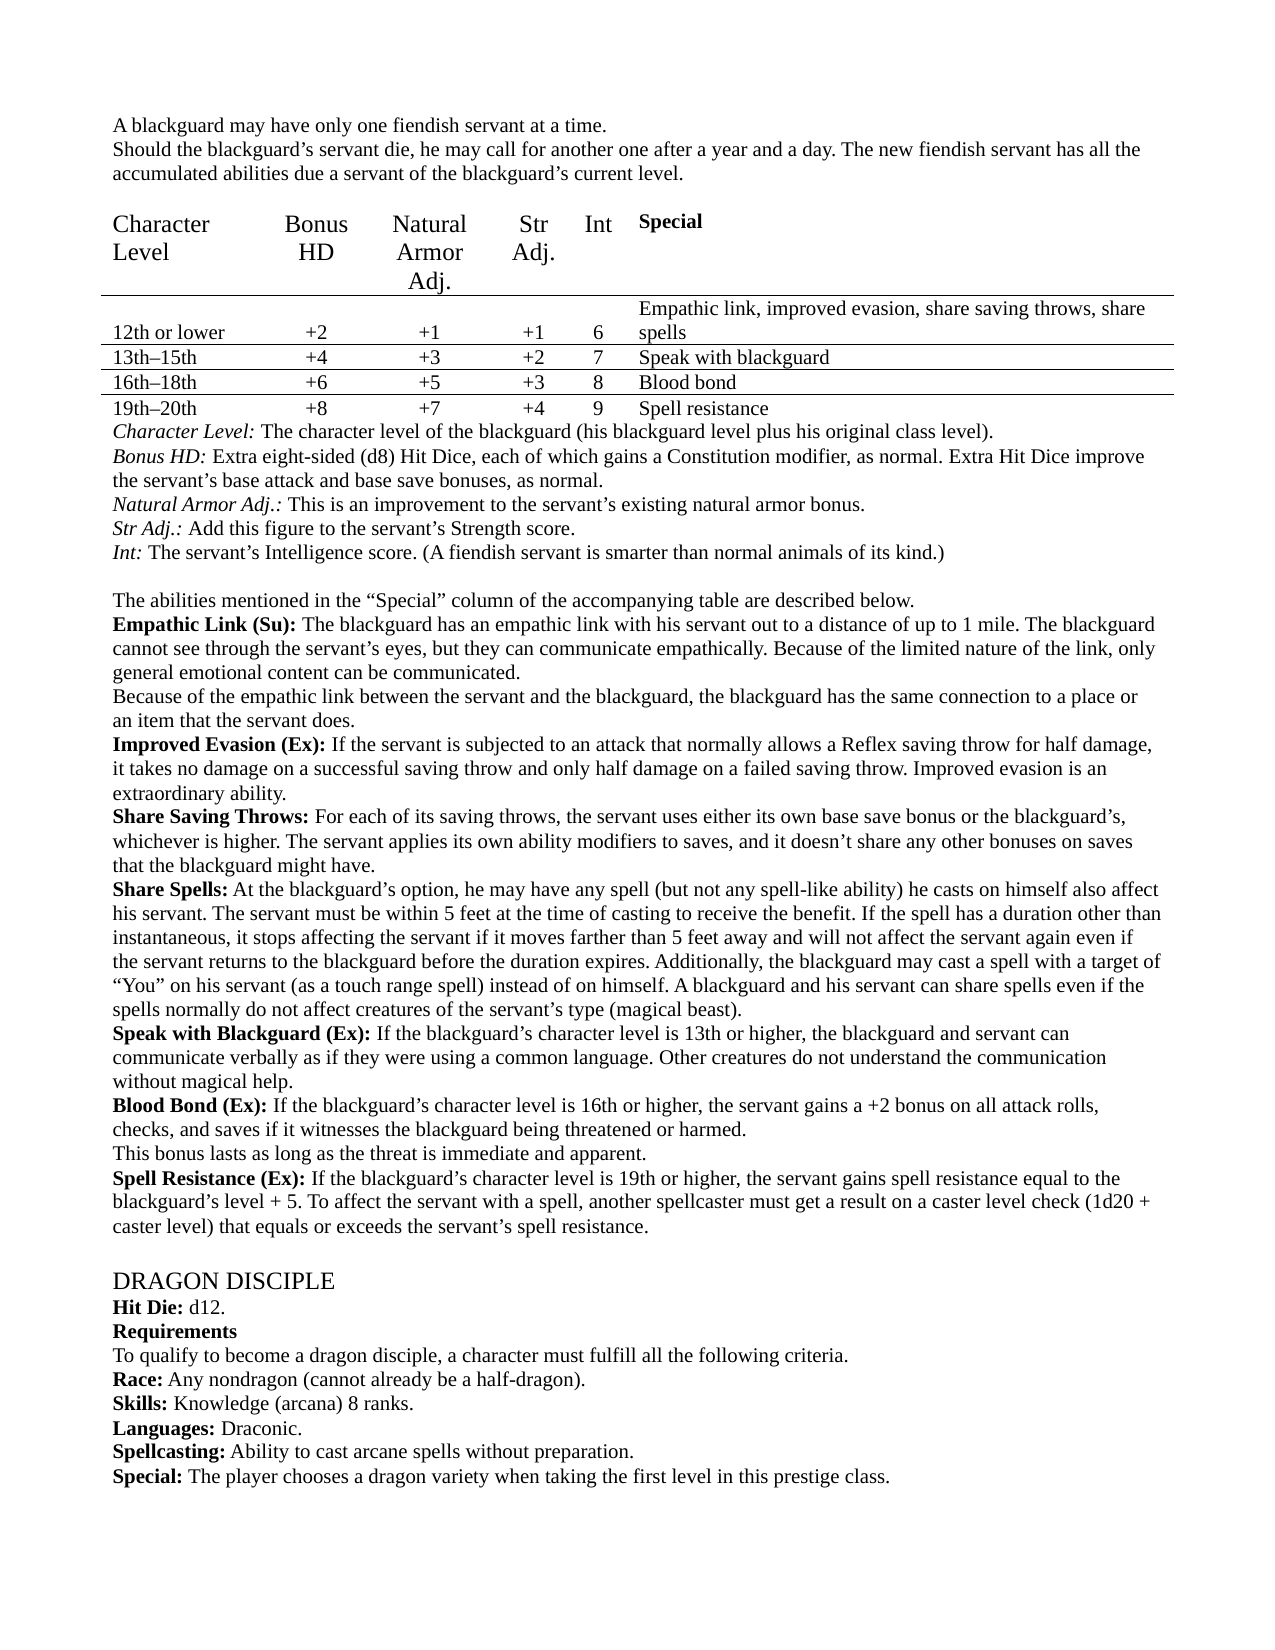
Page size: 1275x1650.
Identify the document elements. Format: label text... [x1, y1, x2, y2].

table_cell +5 [361, 370, 498, 394]
text Languages: Draconic. [112, 1415, 1162, 1439]
text Int: The servant’s Intelligence score. (A fiendish servant is smarter than normal animals of its kind.) [112, 540, 1162, 564]
table_cell 6 [569, 296, 627, 344]
text Bonus HD: Extra eight-sided (d8) Hit Dice, each of which gains a Constitution modifier, as normal. Extra Hit Dice improve the servant’s base attack and base save bonuses, as normal. [112, 443, 1162, 492]
table_cell Blood bond [628, 370, 1174, 394]
table_cell +3 [498, 370, 569, 394]
table_cell +4 [272, 345, 361, 369]
table_cell 13th–15th [101, 345, 272, 369]
table_cell 16th–18th [101, 370, 272, 394]
text Spell Resistance (Ex): If the blackguard’s character level is 19th or higher, the servant gains spell resistance equal to the blackguard’s level + 5. To affect the servant with a spell, another spellcaster must get a result on a caster level check (1d20 + caster level) that equals or exceeds the servant’s spell resistance. [112, 1165, 1162, 1238]
text Character Level: The character level of the blackguard (his blackguard level plus his original class level). [112, 419, 1162, 443]
table_cell +1 [361, 296, 498, 344]
text Str Adj.: Add this figure to the servant’s Strength score. [112, 516, 1162, 540]
table_cell 19th–20th [101, 395, 272, 419]
text Speak with Blackguard (Ex): If the blackguard’s character level is 13th or higher, the blackguard and servant can communicate verbally as if they were using a common language. Other creatures do not understand the communication without magical help. [112, 1021, 1162, 1093]
text A blackguard may have only one fiendish servant at a time. [112, 112, 1162, 137]
table_cell +3 [361, 345, 498, 369]
text Empathic Link (Su): The blackguard has an empathic link with his servant out to a distance of up to 1 mile. The blackguard cannot see through the servant’s eyes, but they can communicate empathically. Because of the limited nature of the link, only general emotional content can be communicated. [112, 612, 1162, 684]
table_cell +2 [272, 296, 361, 344]
text The abilities mentioned in the “Special” column of the accompanying table are described below. [112, 588, 1162, 612]
table_header Int [569, 209, 627, 295]
table_cell +4 [498, 395, 569, 419]
text Hit Die: d12. [112, 1295, 1162, 1319]
text Requirements [112, 1319, 1162, 1343]
text Share Saving Throws: For each of its saving throws, the servant uses either its own base save bonus or the blackguard’s, whichever is higher. The servant applies its own ability modifiers to saves, and it doesn’t share any other bonuses on saves that the blackguard might have. [112, 804, 1162, 877]
table_header Bonus HD [272, 209, 361, 295]
table_header Str Adj. [498, 209, 569, 295]
text This bonus lasts as long as the threat is immediate and apparent. [112, 1141, 1162, 1165]
text Should the blackguard’s servant die, he may call for another one after a year and a day. The new fiendish servant has all the accumulated abilities due a servant of the blackguard’s current level. [112, 137, 1162, 185]
table_cell +7 [361, 395, 498, 419]
table_cell +1 [498, 296, 569, 344]
table_cell Spell resistance [628, 395, 1174, 419]
table_cell 8 [569, 370, 627, 394]
table_cell Speak with blackguard [628, 345, 1174, 369]
text Blood Bond (Ex): If the blackguard’s character level is 16th or higher, the servant gains a +2 bonus on all attack rolls, checks, and saves if it witnesses the blackguard being threatened or harmed. [112, 1093, 1162, 1141]
text Spellcasting: Ability to cast arcane spells without preparation. [112, 1439, 1162, 1463]
text Race: Any nondragon (cannot already be a half-dragon). [112, 1367, 1162, 1391]
text Natural Armor Adj.: This is an improvement to the servant’s existing natural armor bonus. [112, 492, 1162, 516]
text Skills: Knowledge (arcana) 8 ranks. [112, 1391, 1162, 1415]
table_header Special [628, 209, 1174, 295]
table_cell 9 [569, 395, 627, 419]
text To qualify to become a dragon disciple, a character must fulfill all the following criteria. [112, 1343, 1162, 1367]
table_cell Empathic link, improved evasion, share saving throws, share spells [628, 296, 1174, 344]
text Improved Evasion (Ex): If the servant is subjected to an attack that normally allows a Reflex saving throw for half damage, it takes no damage on a successful saving throw and only half damage on a failed saving throw. Improved evasion is an extraordinary ability. [112, 732, 1162, 804]
text Share Spells: At the blackguard’s option, he may have any spell (but not any spell-like ability) he casts on himself also affect his servant. The servant must be within 5 feet at the time of casting to receive the benefit. If the spell has a duration other than instantaneous, it stops affecting the servant if it moves farther than 5 feet away and will not affect the servant again even if the servant returns to the blackguard before the duration expires. Additionally, the blackguard may cast a spell with a target of “You” on his servant (as a touch range spell) instead of on himself. A blackguard and his servant can share spells even if the spells normally do not affect creatures of the servant’s type (magical beast). [112, 877, 1162, 1021]
table_cell +8 [272, 395, 361, 419]
table_cell +6 [272, 370, 361, 394]
table_header Natural Armor Adj. [361, 209, 498, 295]
table_header Character Level [101, 209, 272, 295]
table_cell +2 [498, 345, 569, 369]
text DRAGON DISCIPLE [112, 1266, 1162, 1295]
text Special: The player chooses a dragon variety when taking the first level in this prestige class. [112, 1463, 1162, 1488]
table_cell 12th or lower [101, 296, 272, 344]
text Because of the empathic link between the servant and the blackguard, the blackguard has the same connection to a place or an item that the servant does. [112, 684, 1162, 732]
table_cell 7 [569, 345, 627, 369]
